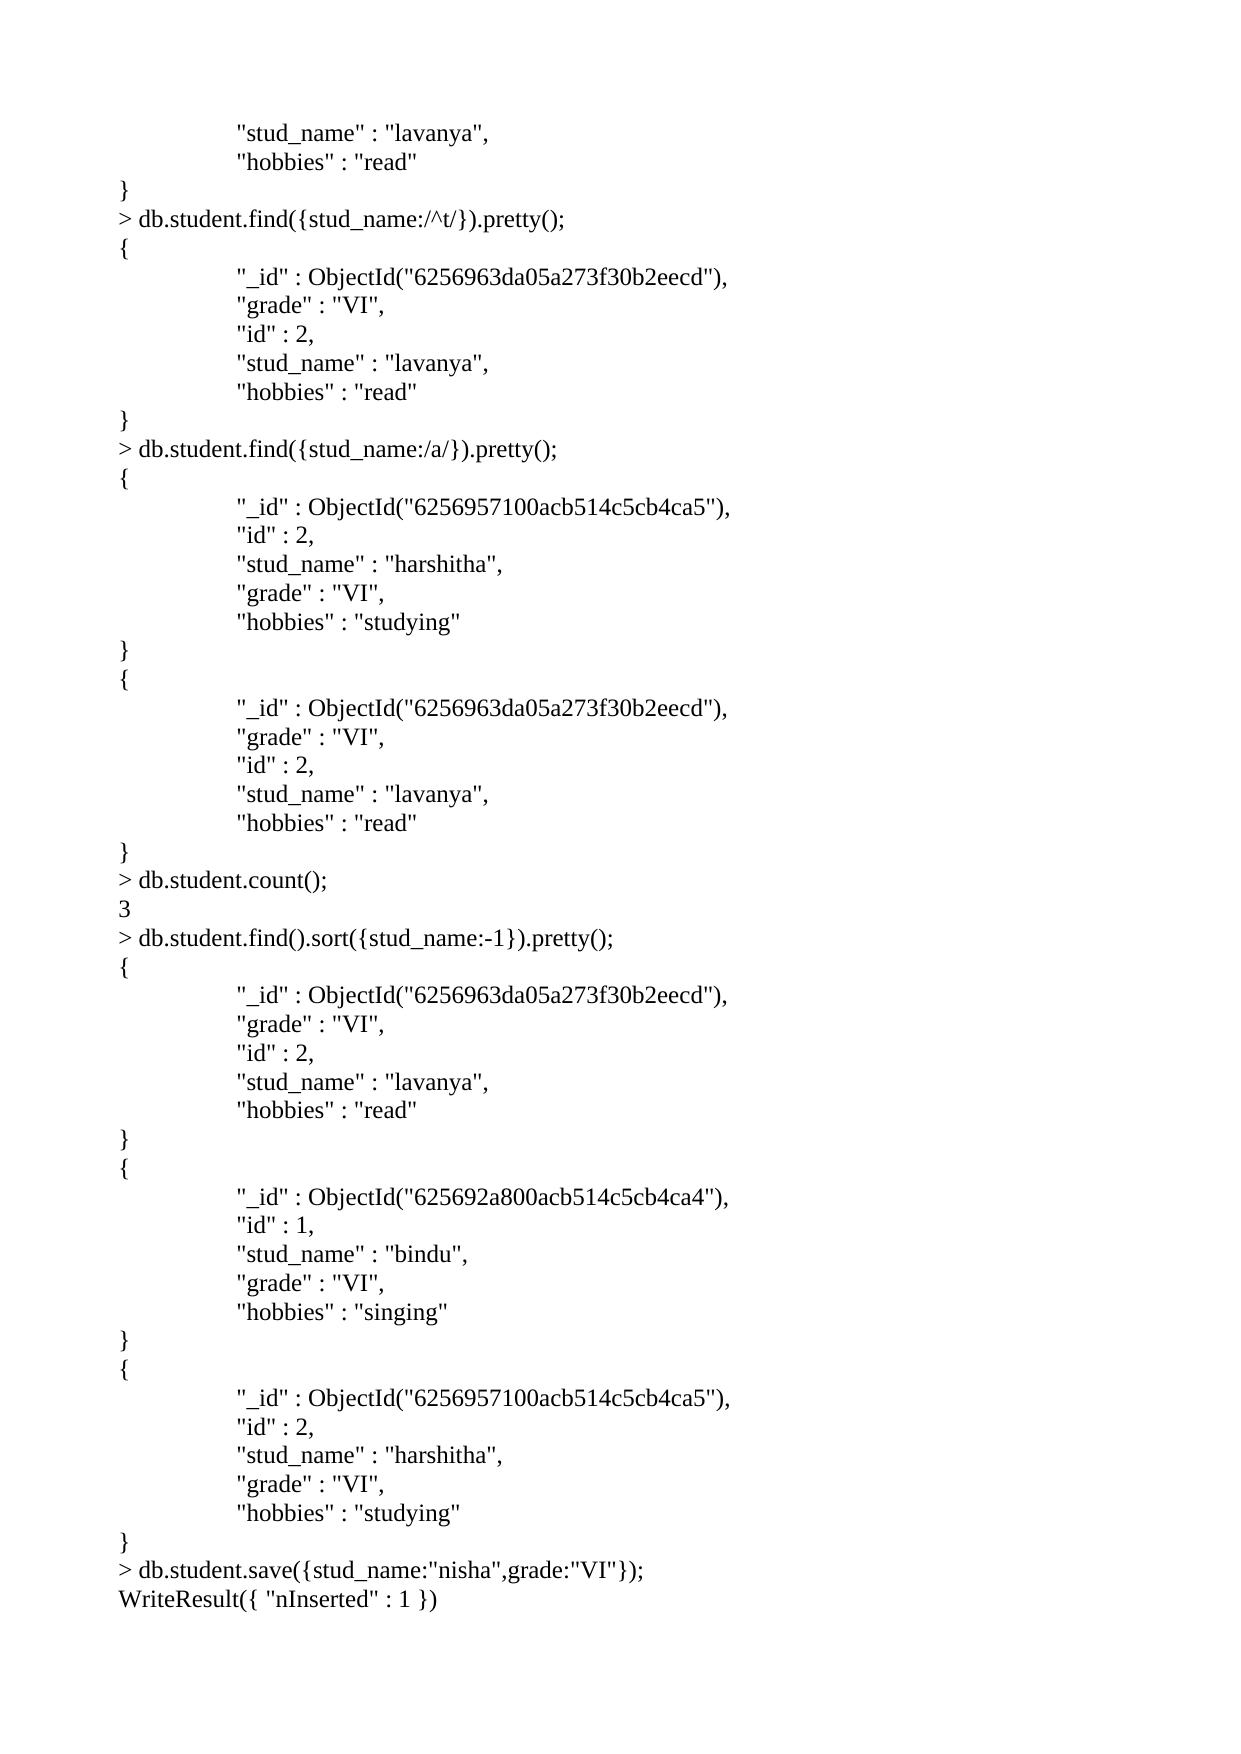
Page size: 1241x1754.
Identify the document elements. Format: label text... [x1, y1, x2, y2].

text "_id" : ObjectId("6256963da05a273f30b2eecd"), [118, 693, 1122, 722]
text } [118, 176, 1122, 204]
text "_id" : ObjectId("6256963da05a273f30b2eecd"), [118, 262, 1122, 291]
text "_id" : ObjectId("6256963da05a273f30b2eecd"), [118, 981, 1122, 1009]
text "hobbies" : "read" [118, 808, 1122, 837]
text "hobbies" : "studying" [118, 1498, 1122, 1527]
text { [118, 463, 1122, 492]
text "grade" : "VI", [118, 722, 1122, 751]
text "_id" : ObjectId("625692a800acb514c5cb4ca4"), [118, 1182, 1122, 1211]
text > db.student.find({stud_name:/a/}).pretty(); [118, 434, 1122, 463]
text "stud_name" : "lavanya", [118, 779, 1122, 808]
text "id" : 1, [118, 1211, 1122, 1239]
text { [118, 1354, 1122, 1383]
text "id" : 2, [118, 521, 1122, 549]
text > db.student.find().sort({stud_name:-1}).pretty(); [118, 923, 1122, 952]
text { [118, 233, 1122, 262]
text "_id" : ObjectId("6256957100acb514c5cb4ca5"), [118, 492, 1122, 521]
text 3 [118, 894, 1122, 923]
text } [118, 1527, 1122, 1556]
text "stud_name" : "harshitha", [118, 549, 1122, 578]
text WriteResult({ "nInserted" : 1 }) [118, 1584, 1122, 1613]
text "stud_name" : "harshitha", [118, 1441, 1122, 1469]
text "hobbies" : "read" [118, 1096, 1122, 1124]
text "hobbies" : "studying" [118, 607, 1122, 636]
text "grade" : "VI", [118, 578, 1122, 607]
text "stud_name" : "bindu", [118, 1239, 1122, 1268]
text "id" : 2, [118, 319, 1122, 348]
text { [118, 952, 1122, 981]
text "grade" : "VI", [118, 1469, 1122, 1498]
text "id" : 2, [118, 1412, 1122, 1441]
text { [118, 664, 1122, 693]
text "_id" : ObjectId("6256957100acb514c5cb4ca5"), [118, 1383, 1122, 1412]
text } [118, 1326, 1122, 1354]
text "id" : 2, [118, 751, 1122, 779]
text } [118, 406, 1122, 434]
text "grade" : "VI", [118, 291, 1122, 319]
text "stud_name" : "lavanya", [118, 118, 1122, 147]
text "grade" : "VI", [118, 1009, 1122, 1038]
text "hobbies" : "read" [118, 147, 1122, 176]
text } [118, 636, 1122, 664]
text "id" : 2, [118, 1038, 1122, 1067]
text "grade" : "VI", [118, 1268, 1122, 1297]
text } [118, 837, 1122, 866]
text > db.student.find({stud_name:/^t/}).pretty(); [118, 204, 1122, 233]
text "stud_name" : "lavanya", [118, 348, 1122, 377]
text "hobbies" : "singing" [118, 1297, 1122, 1326]
text > db.student.count(); [118, 866, 1122, 894]
text "stud_name" : "lavanya", [118, 1067, 1122, 1096]
text "hobbies" : "read" [118, 377, 1122, 406]
text > db.student.save({stud_name:"nisha",grade:"VI"}); [118, 1556, 1122, 1584]
text } [118, 1124, 1122, 1153]
text { [118, 1153, 1122, 1182]
